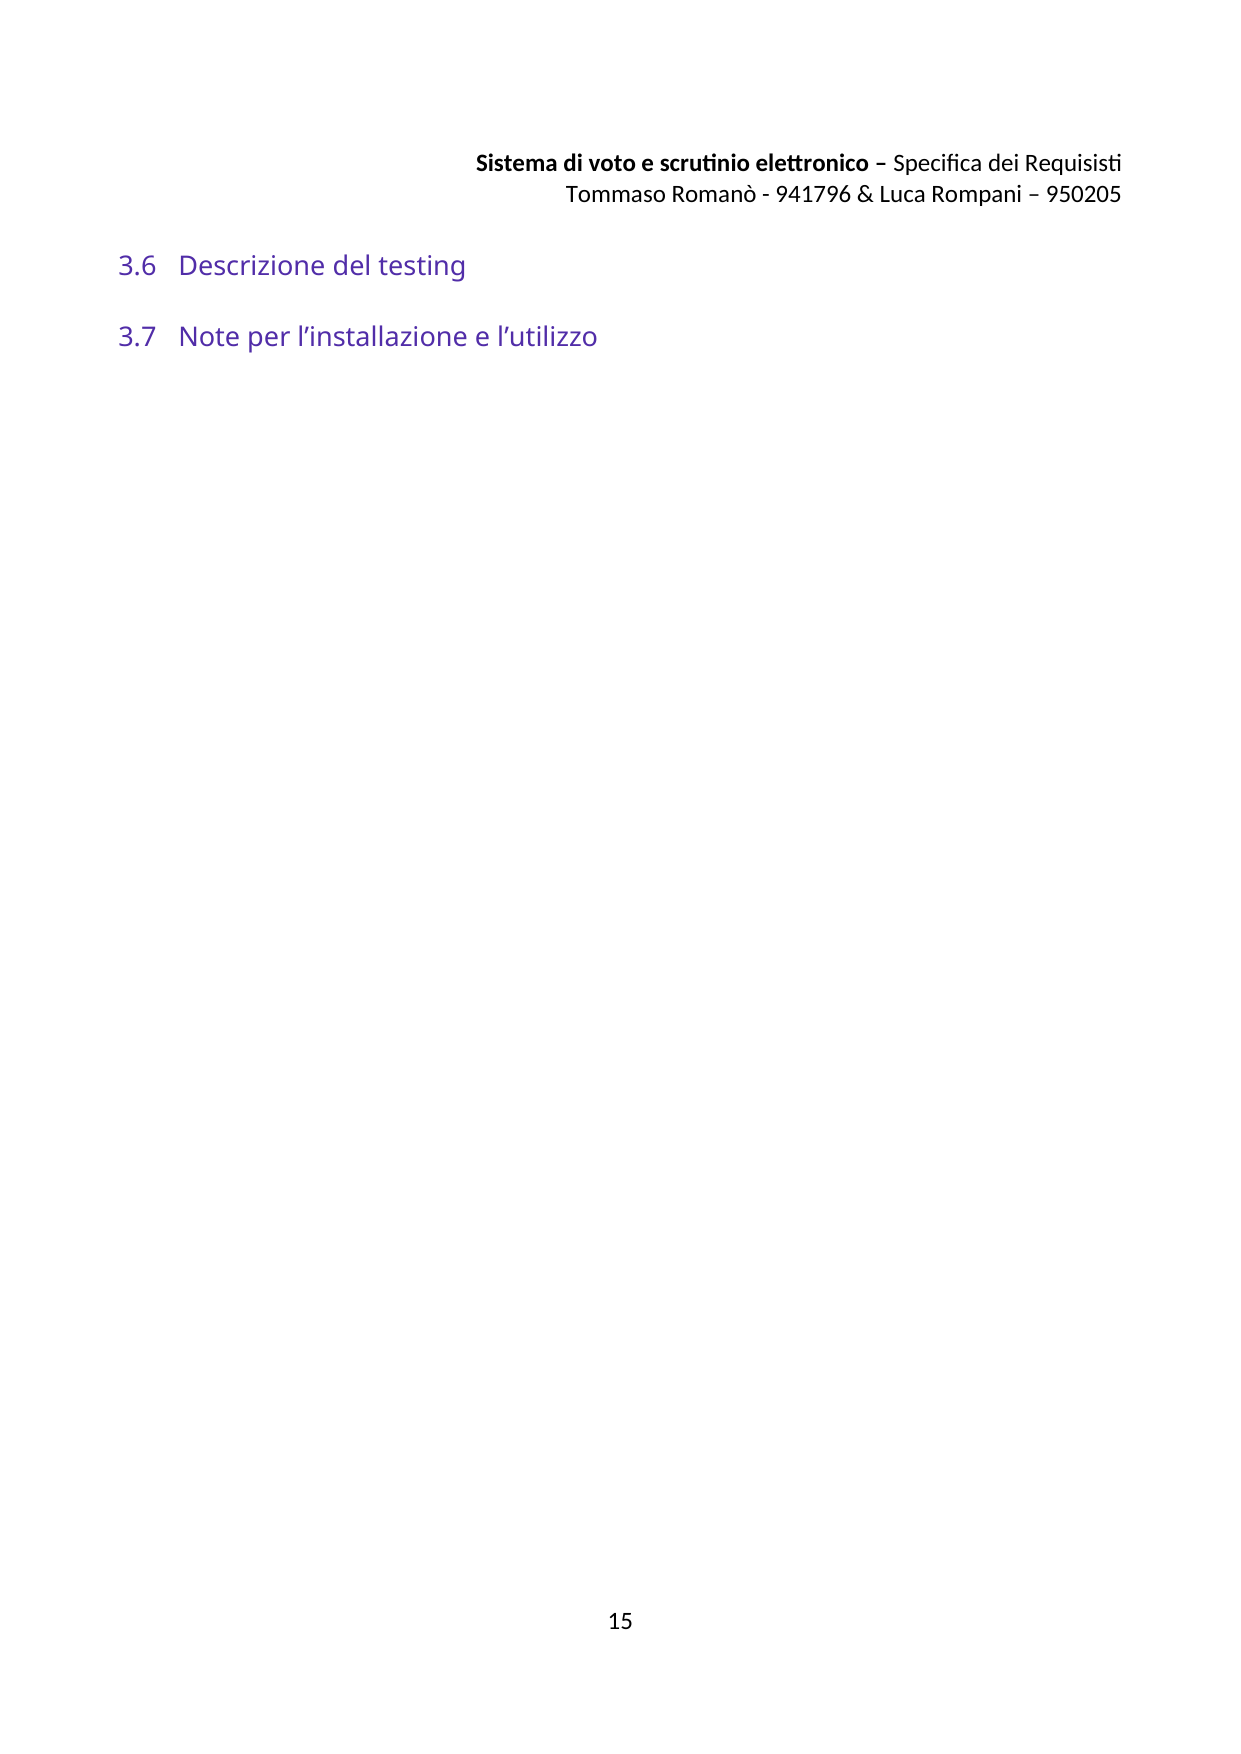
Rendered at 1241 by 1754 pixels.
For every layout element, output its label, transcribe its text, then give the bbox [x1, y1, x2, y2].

subtitle Descrizione del testing [118, 246, 1122, 283]
subtitle Note per l’installazione e l’utilizzo [118, 318, 1122, 354]
